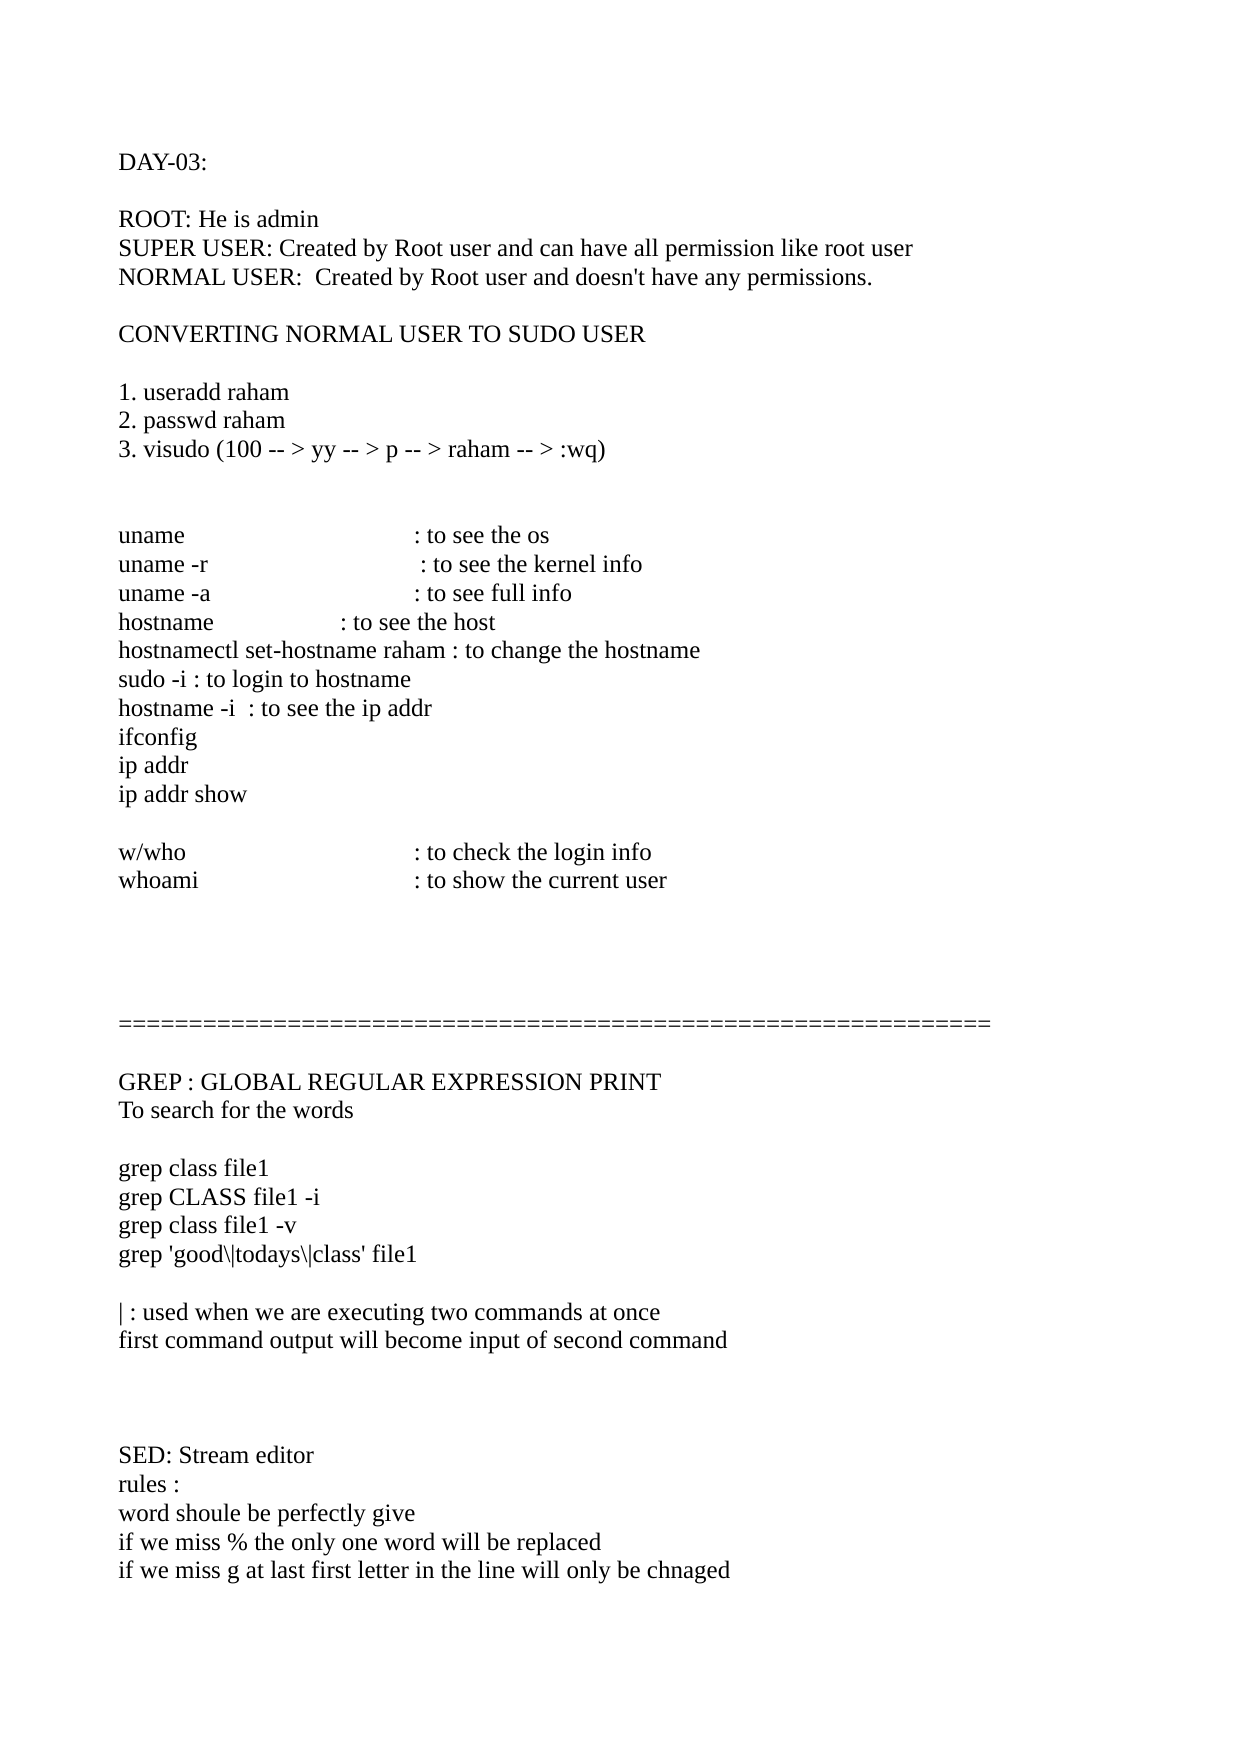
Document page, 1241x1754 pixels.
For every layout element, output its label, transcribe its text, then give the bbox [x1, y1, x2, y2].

text | : used when we are executing two commands at once [118, 1297, 1122, 1326]
text CONVERTING NORMAL USER TO SUDO USER [118, 319, 1122, 348]
text SED: Stream editor [118, 1441, 1122, 1469]
text hostname : to see the host [118, 607, 1122, 636]
text hostname -i : to see the ip addr [118, 693, 1122, 722]
text w/who : to check the login info [118, 837, 1122, 866]
text if we miss g at last first letter in the line will only be chnaged [118, 1556, 1122, 1584]
text uname -r : to see the kernel info [118, 549, 1122, 578]
text NORMAL USER: Created by Root user and doesn't have any permissions. [118, 262, 1122, 291]
text To search for the words [118, 1096, 1122, 1124]
text ifconfig [118, 722, 1122, 751]
text rules : [118, 1469, 1122, 1498]
text if we miss % the only one word will be replaced [118, 1527, 1122, 1556]
text ROOT: He is admin [118, 204, 1122, 233]
text hostnamectl set-hostname raham : to change the hostname [118, 636, 1122, 664]
text 2. passwd raham [118, 406, 1122, 434]
text uname -a : to see full info [118, 578, 1122, 607]
text first command output will become input of second command [118, 1326, 1122, 1354]
text grep 'good\|todays\|class' file1 [118, 1239, 1122, 1268]
text ip addr [118, 751, 1122, 779]
text 1. useradd raham [118, 377, 1122, 406]
text DAY-03: [118, 147, 1122, 176]
text sudo -i : to login to hostname [118, 664, 1122, 693]
text GREP : GLOBAL REGULAR EXPRESSION PRINT [118, 1067, 1122, 1096]
text grep class file1 -v [118, 1211, 1122, 1239]
text word shoule be perfectly give [118, 1498, 1122, 1527]
text SUPER USER: Created by Root user and can have all permission like root user [118, 233, 1122, 262]
text grep CLASS file1 -i [118, 1182, 1122, 1211]
text 3. visudo (100 -- > yy -- > p -- > raham -- > :wq) [118, 434, 1122, 463]
text uname : to see the os [118, 521, 1122, 549]
text ip addr show [118, 779, 1122, 808]
text whoami : to show the current user [118, 866, 1122, 894]
text ============================================================== [118, 1009, 1122, 1038]
text grep class file1 [118, 1153, 1122, 1182]
